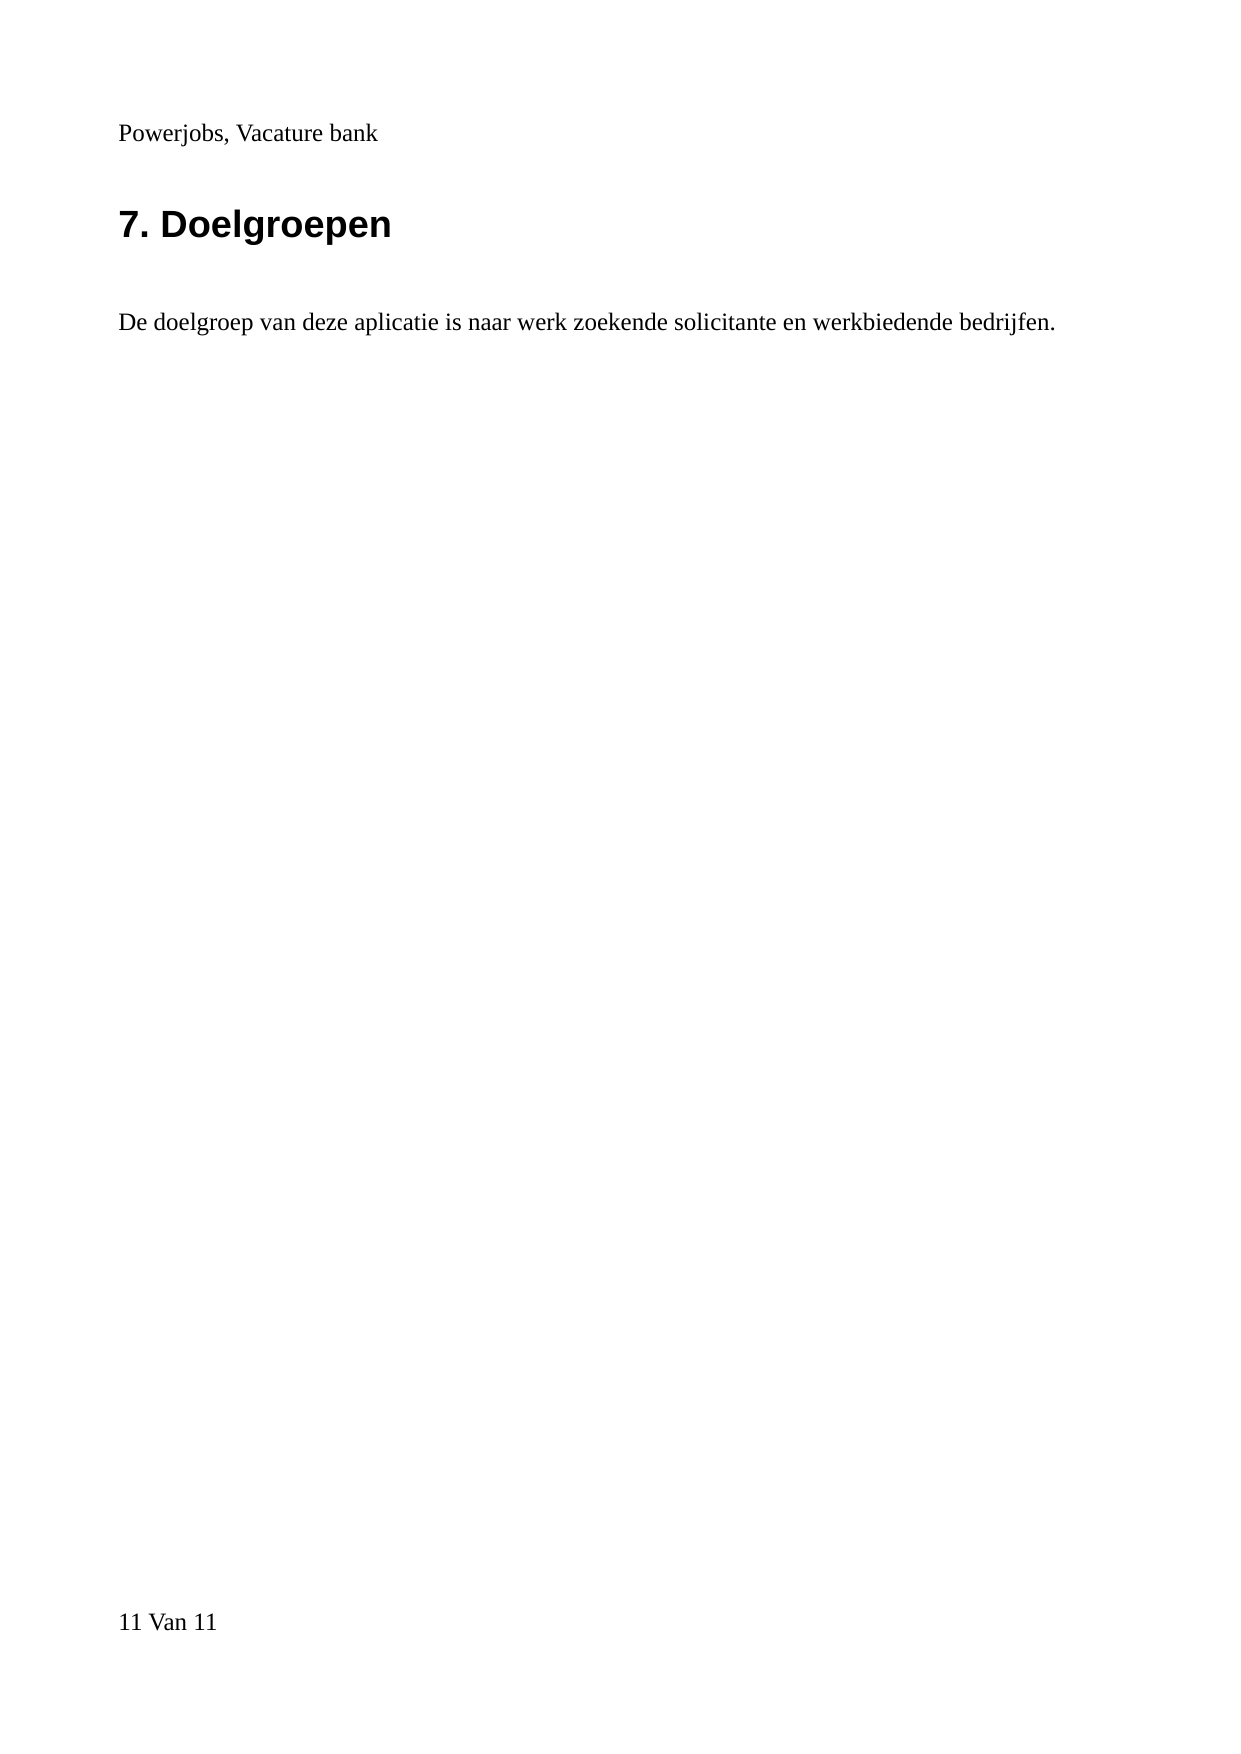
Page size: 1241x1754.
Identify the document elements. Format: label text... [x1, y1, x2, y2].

subtitle 7. Doelgroepen [118, 202, 1122, 246]
text De doelgroep van deze aplicatie is naar werk zoekende solicitante en werkbiedende bedrijfen. [118, 307, 1122, 336]
